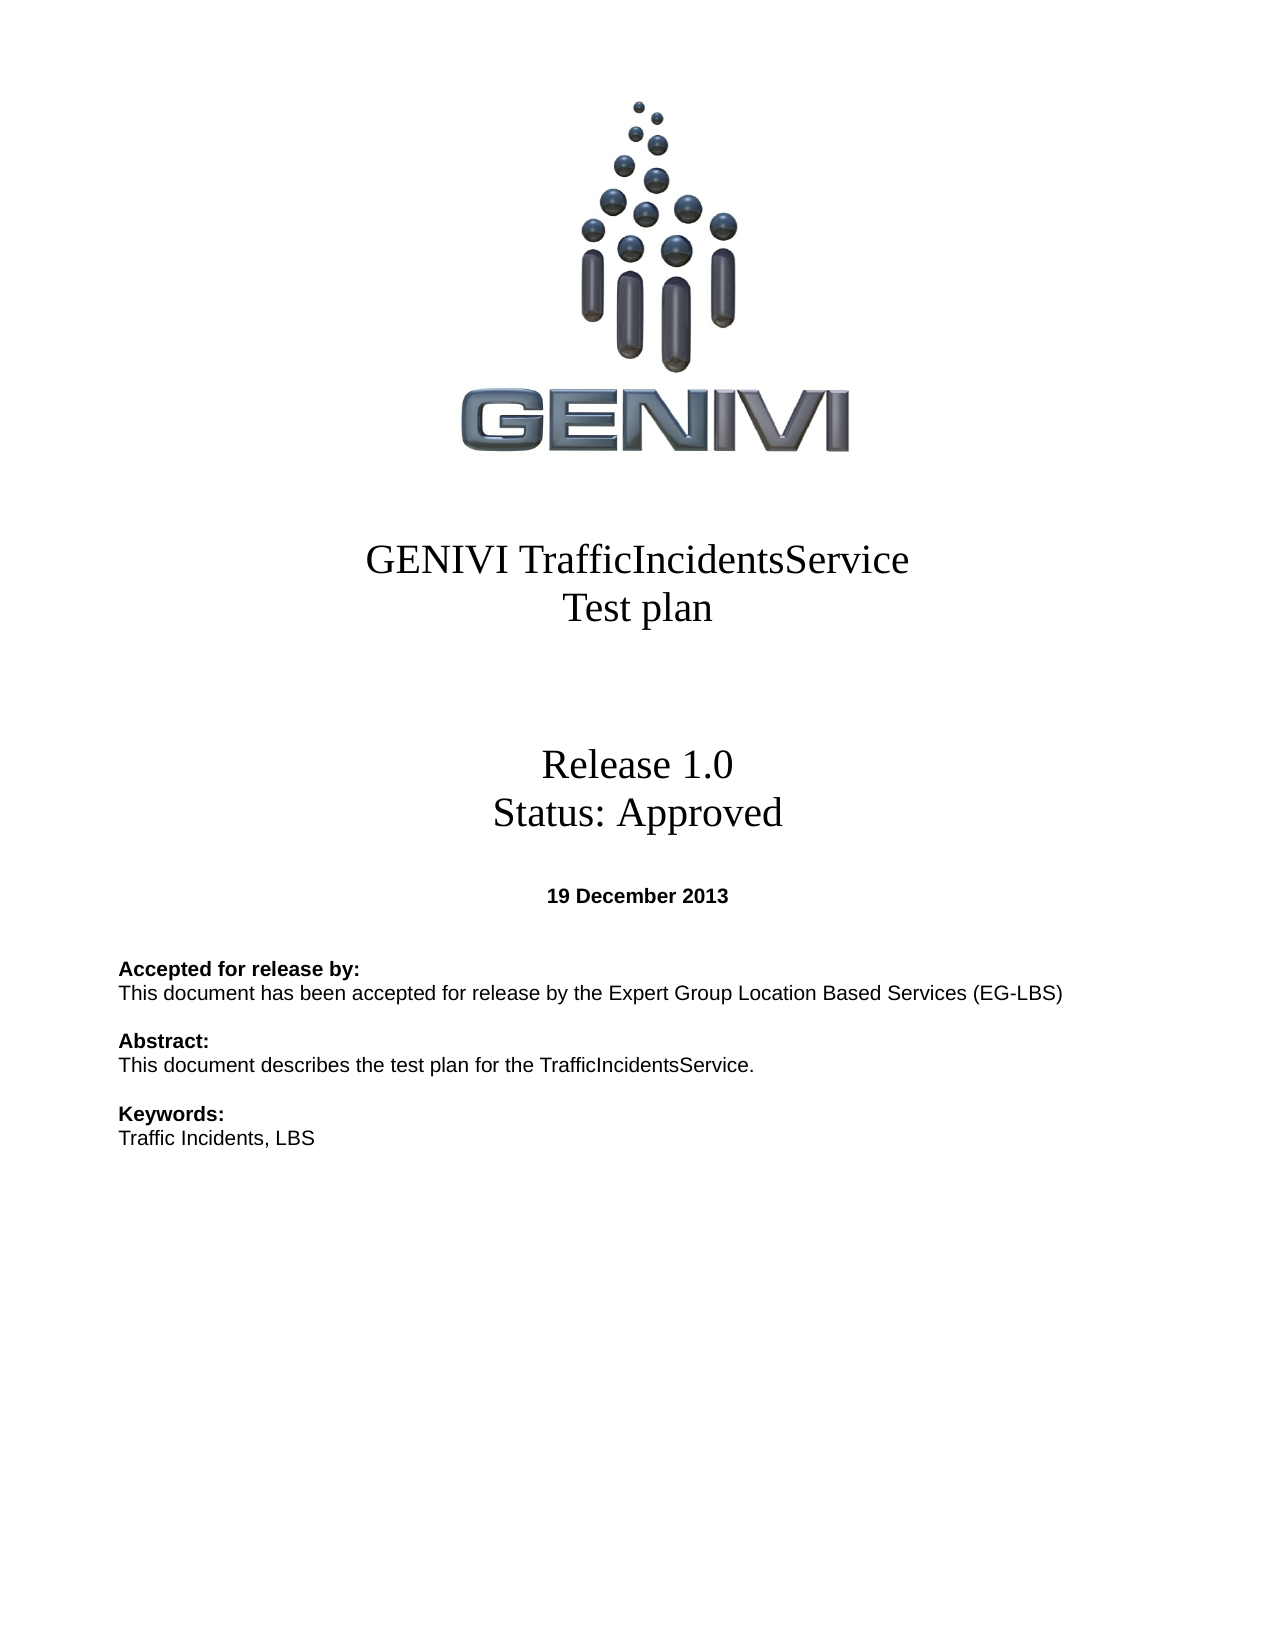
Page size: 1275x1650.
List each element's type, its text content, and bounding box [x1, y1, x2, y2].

subtitle Abstract: [118, 1029, 1157, 1053]
subtitle This document has been accepted for release by the Expert Group Location Based Services (EG-LBS) [118, 981, 1157, 1005]
text GENIVI TrafficIncidentsService [118, 535, 1157, 583]
subtitle 19 December 2013 [118, 884, 1157, 908]
subtitle Keywords: [118, 1102, 1157, 1126]
subtitle Traffic Incidents, LBS [118, 1126, 1157, 1149]
text Status: Approved [118, 787, 1157, 835]
title This document describes the test plan for the TrafficIncidentsService. [118, 1053, 1157, 1077]
subtitle Accepted for release by: [118, 957, 1157, 981]
text Release 1.0 [118, 739, 1157, 787]
text Test plan [118, 583, 1157, 631]
